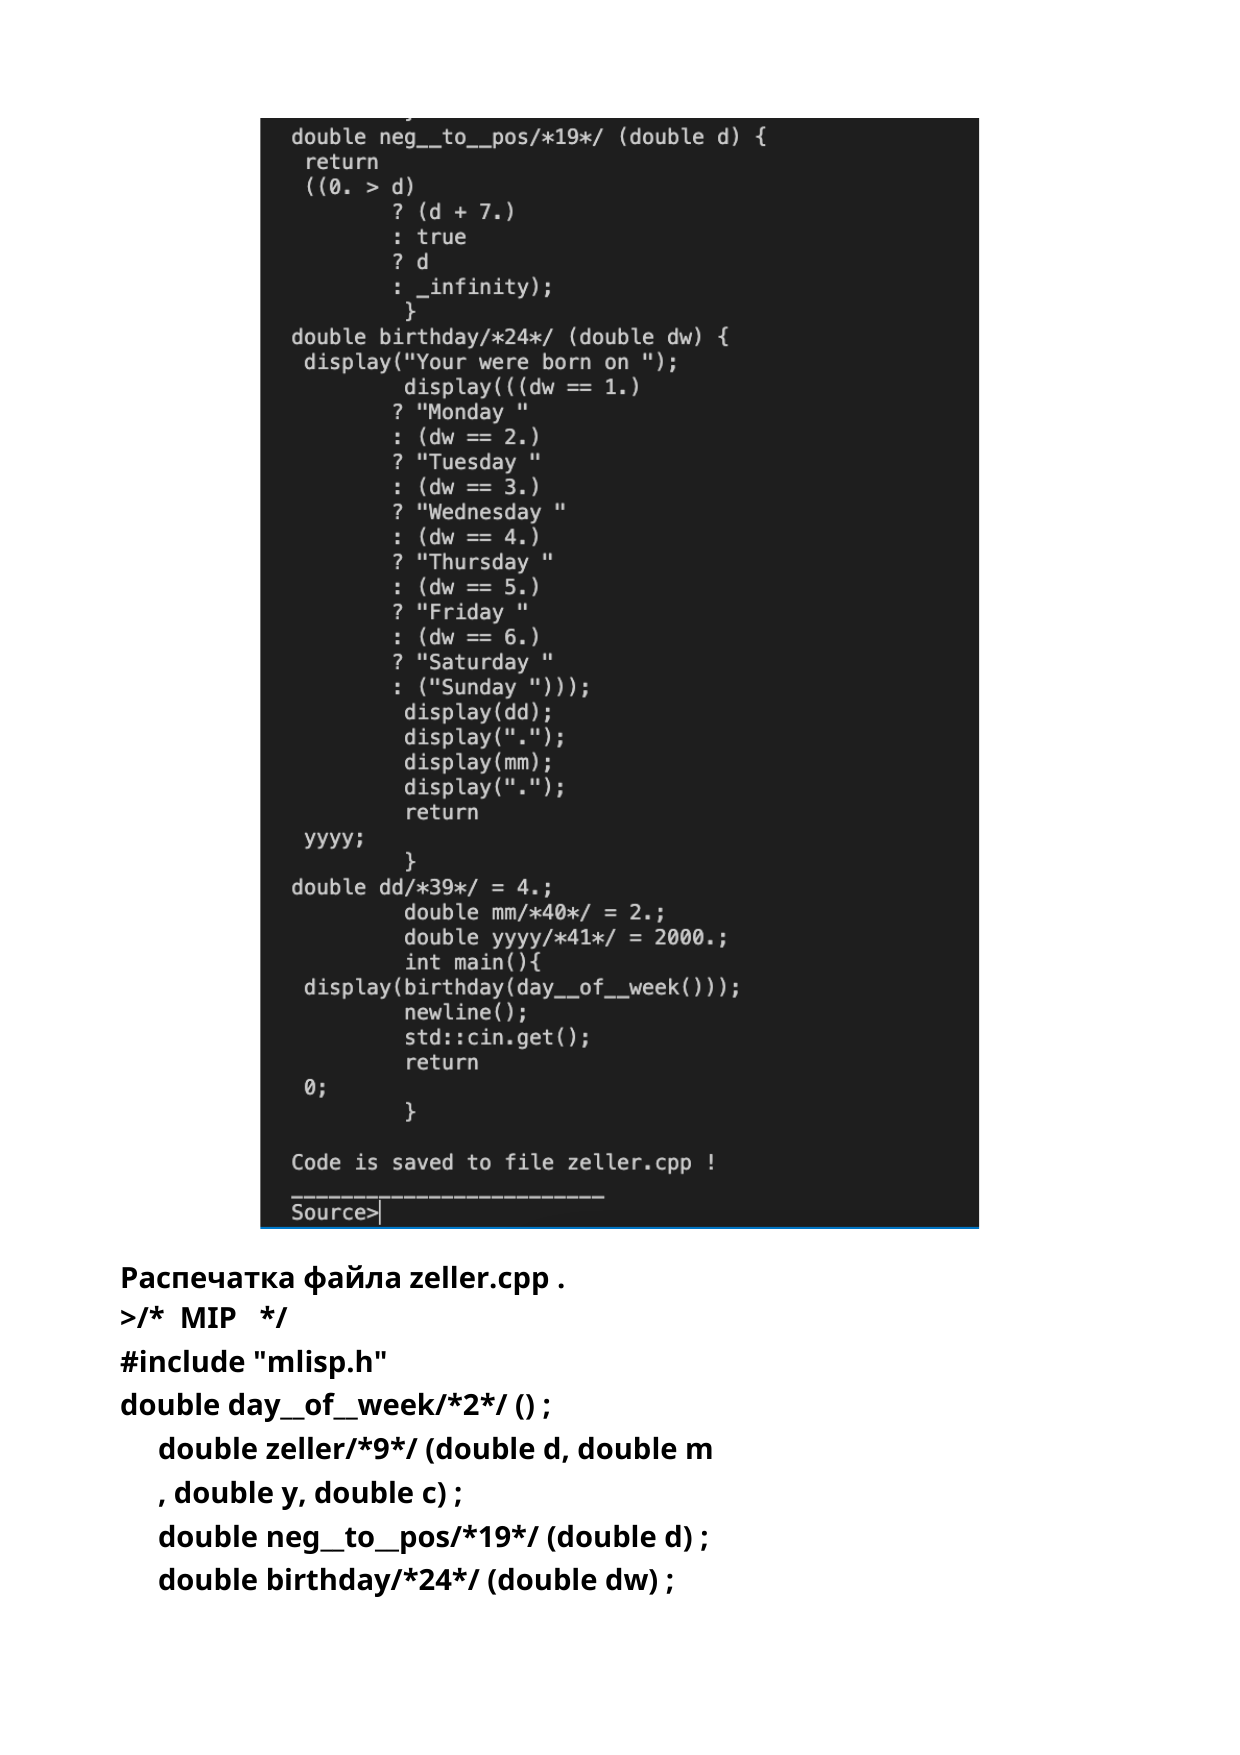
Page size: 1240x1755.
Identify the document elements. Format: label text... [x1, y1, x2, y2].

text , double y, double c) ; [120, 1468, 1119, 1512]
text double zeller/*9*/ (double d, double m [120, 1424, 1119, 1468]
text >/* MIP */ [120, 1297, 1119, 1337]
text Распечатка файла zeller.cpp . [120, 1257, 1119, 1297]
text double birthday/*24*/ (double dw) ; [120, 1556, 1119, 1599]
picture [260, 118, 980, 1229]
text double day__of__week/*2*/ () ; [120, 1381, 1119, 1424]
text double neg__to__pos/*19*/ (double d) ; [120, 1512, 1119, 1556]
text #include "mlisp.h" [120, 1337, 1119, 1381]
